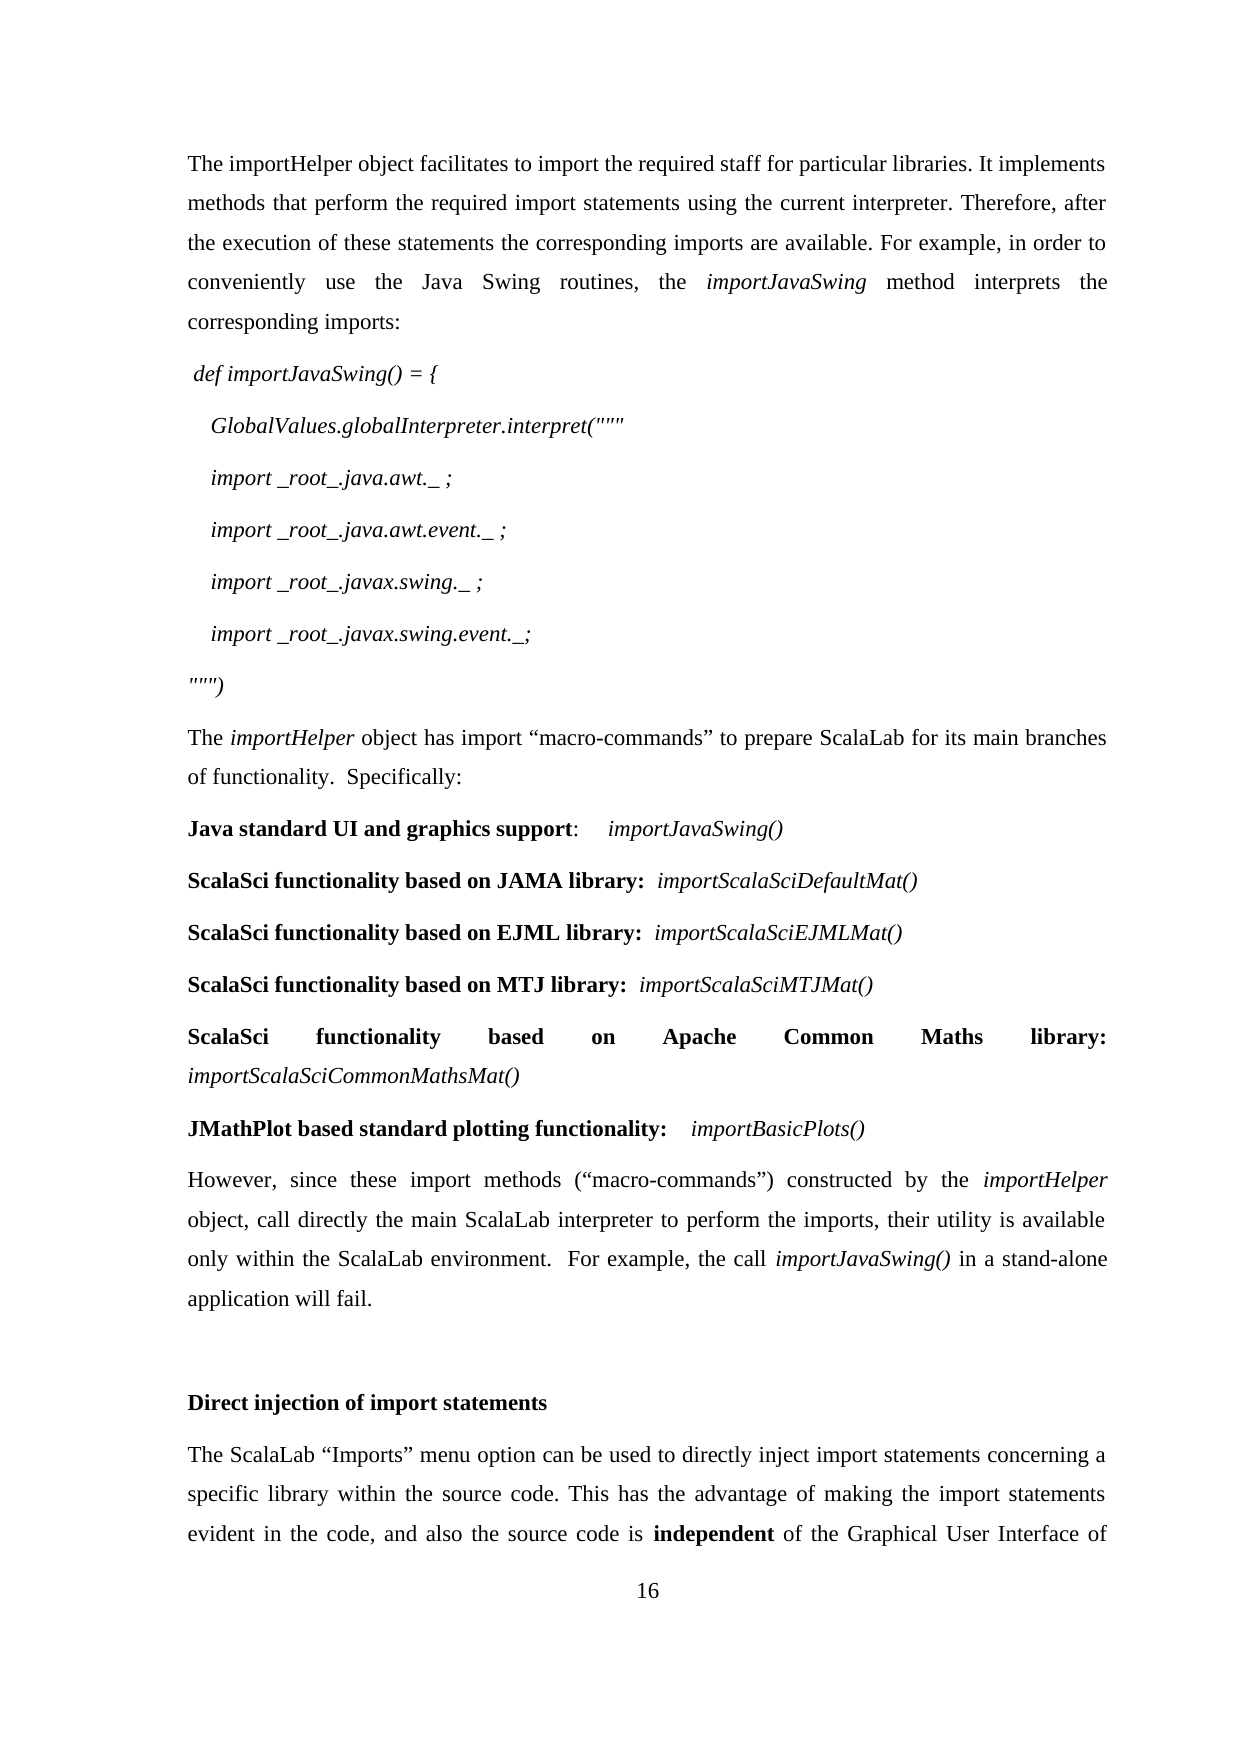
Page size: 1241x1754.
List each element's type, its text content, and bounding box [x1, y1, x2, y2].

text Java standard UI and graphics support: importJavaSwing() [187, 815, 1108, 842]
text import _root_.java.awt._ ; [187, 464, 1108, 490]
text ScalaSci functionality based on JAMA library: importScalaSciDefaultMat() [187, 867, 1108, 893]
text However, since these import methods (“macro-commands”) constructed by the importHelper object, call directly the main ScalaLab interpreter to perform the imports, their utility is available only within the ScalaLab environment. For example, the call importJavaSwing() in a stand-alone application will fail. [187, 1167, 1108, 1311]
text ScalaSci functionality based on EJML library: importScalaSciEJMLMat() [187, 919, 1108, 946]
text Direct injection of import statements [187, 1389, 1108, 1415]
text ScalaSci functionality based on Apache Common Maths library: importScalaSciCommonMathsMat() [187, 1023, 1108, 1089]
text """) [187, 672, 1108, 698]
text ScalaSci functionality based on MTJ library: importScalaSciMTJMat() [187, 971, 1108, 997]
text import _root_.javax.swing.event._; [187, 620, 1108, 646]
text GlobalValues.globalInterpreter.interpret(""" [187, 412, 1108, 438]
text JMathPlot based standard plotting functionality: importBasicPlots() [187, 1114, 1108, 1141]
text import _root_.javax.swing._ ; [187, 568, 1108, 594]
text def importJavaSwing() = { [187, 360, 1108, 386]
text The importHelper object has import “macro-commands” to prepare ScalaLab for its main branches of functionality. Specifically: [187, 724, 1108, 789]
text The ScalaLab “Imports” menu option can be used to directly inject import statements concerning a specific library within the source code. This has the advantage of making the import statements evident in the code, and also the source code is independent of the Graphical User Interface of [187, 1441, 1108, 1546]
text import _root_.java.awt.event._ ; [187, 516, 1108, 542]
text The importHelper object facilitates to import the required staff for particular libraries. It implements methods that perform the required import statements using the current interpreter. Therefore, after the execution of these statements the corresponding imports are available. For example, in order to conveniently use the Java Swing routines, the importJavaSwing method interprets the corresponding imports: [187, 150, 1108, 334]
